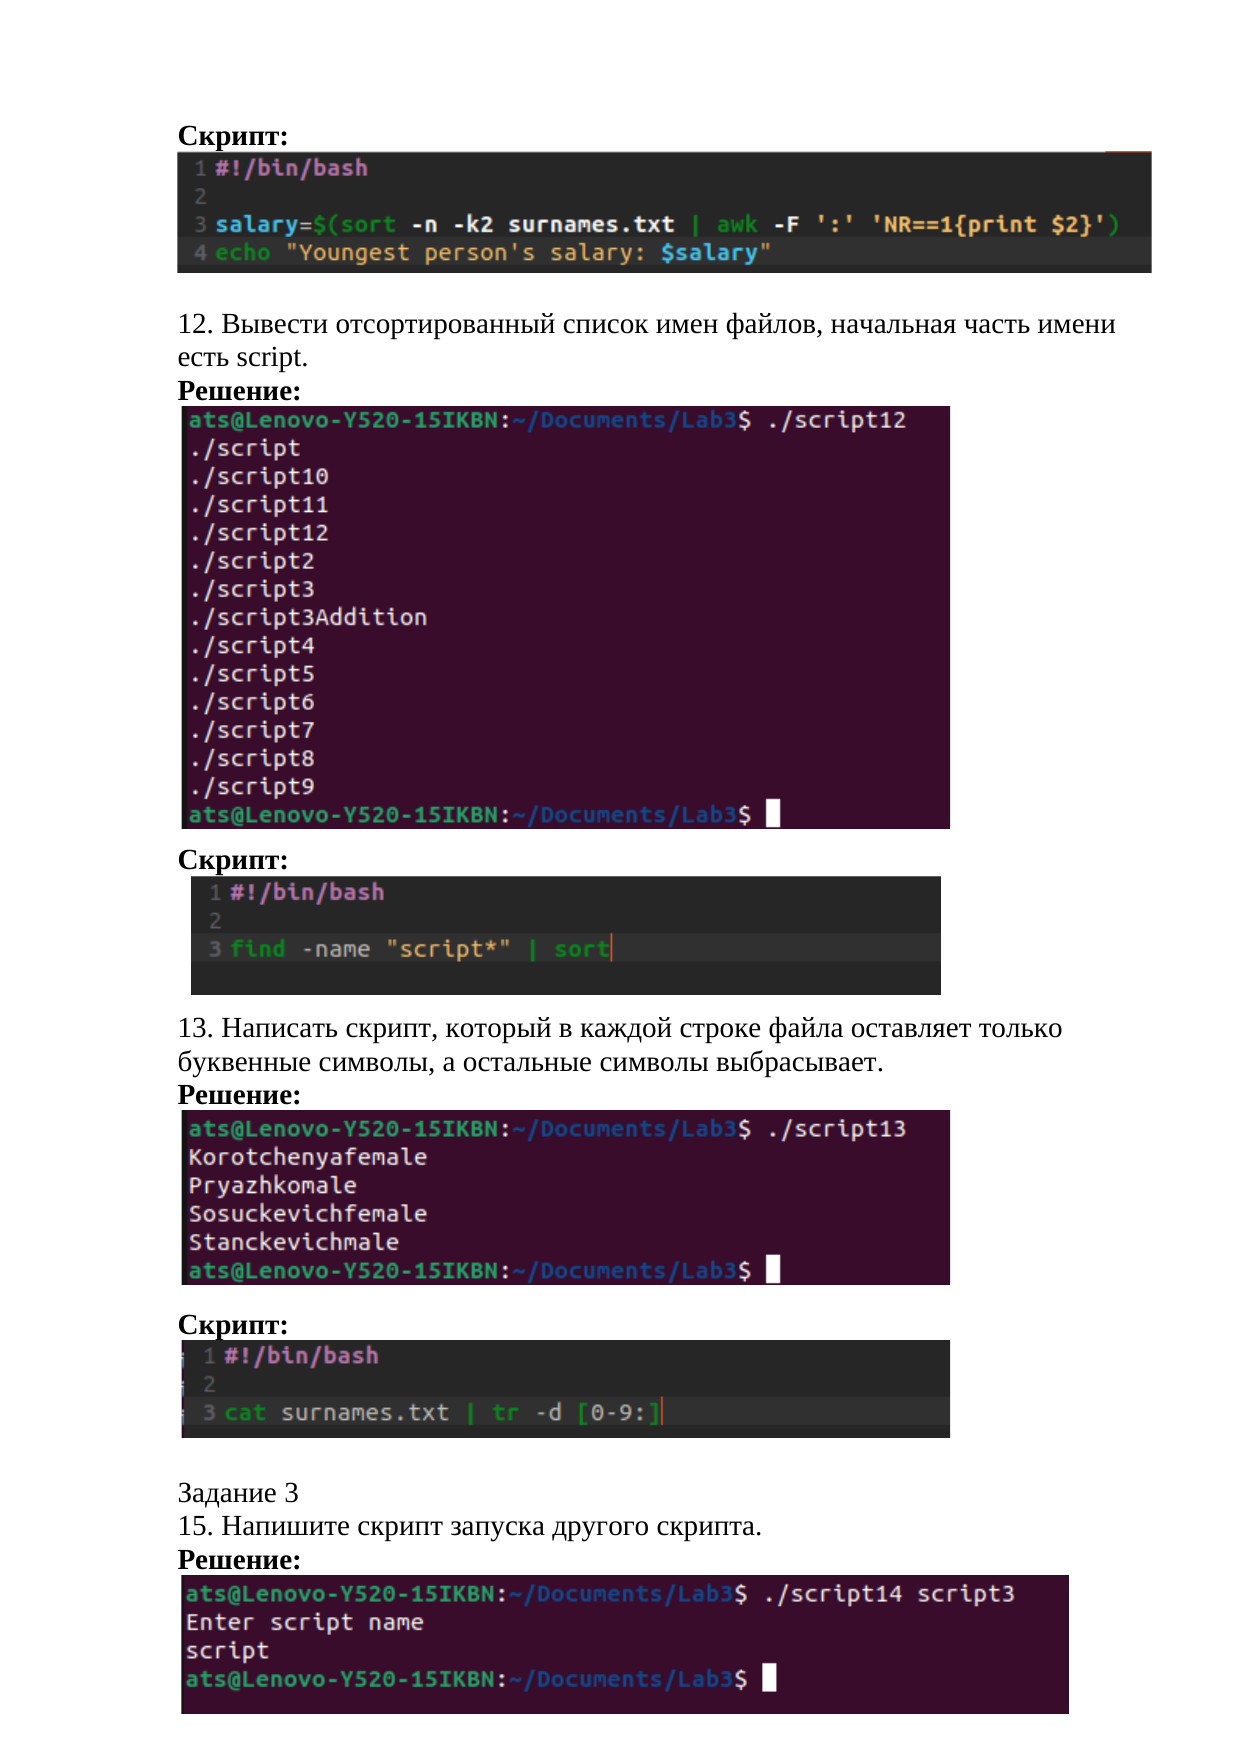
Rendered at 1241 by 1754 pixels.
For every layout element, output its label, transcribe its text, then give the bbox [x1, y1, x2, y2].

text буквенные символы, а остальные символы выбрасывает. Решение: [177, 1044, 1152, 1111]
text Задание 3 [177, 1475, 1152, 1508]
picture [181, 1575, 1069, 1714]
text Скрипт: [177, 842, 1152, 876]
text Решение: [177, 373, 1152, 406]
text Решение: [177, 1542, 1152, 1576]
picture [177, 151, 1152, 273]
picture [191, 876, 941, 995]
text Скрипт: [177, 118, 1152, 151]
text 12. Вывести отсортированный список имен файлов, начальная часть имени [177, 306, 1152, 339]
text 13. Написать скрипт, который в каждой строке файла оставляет только [177, 1010, 1152, 1044]
picture [181, 406, 951, 829]
text 15. Напишите скрипт запуска другого скрипта. [177, 1508, 1152, 1542]
picture [181, 1110, 951, 1285]
text Скрипт: [177, 1307, 1152, 1341]
text есть script. [177, 339, 1152, 373]
picture [181, 1340, 951, 1438]
